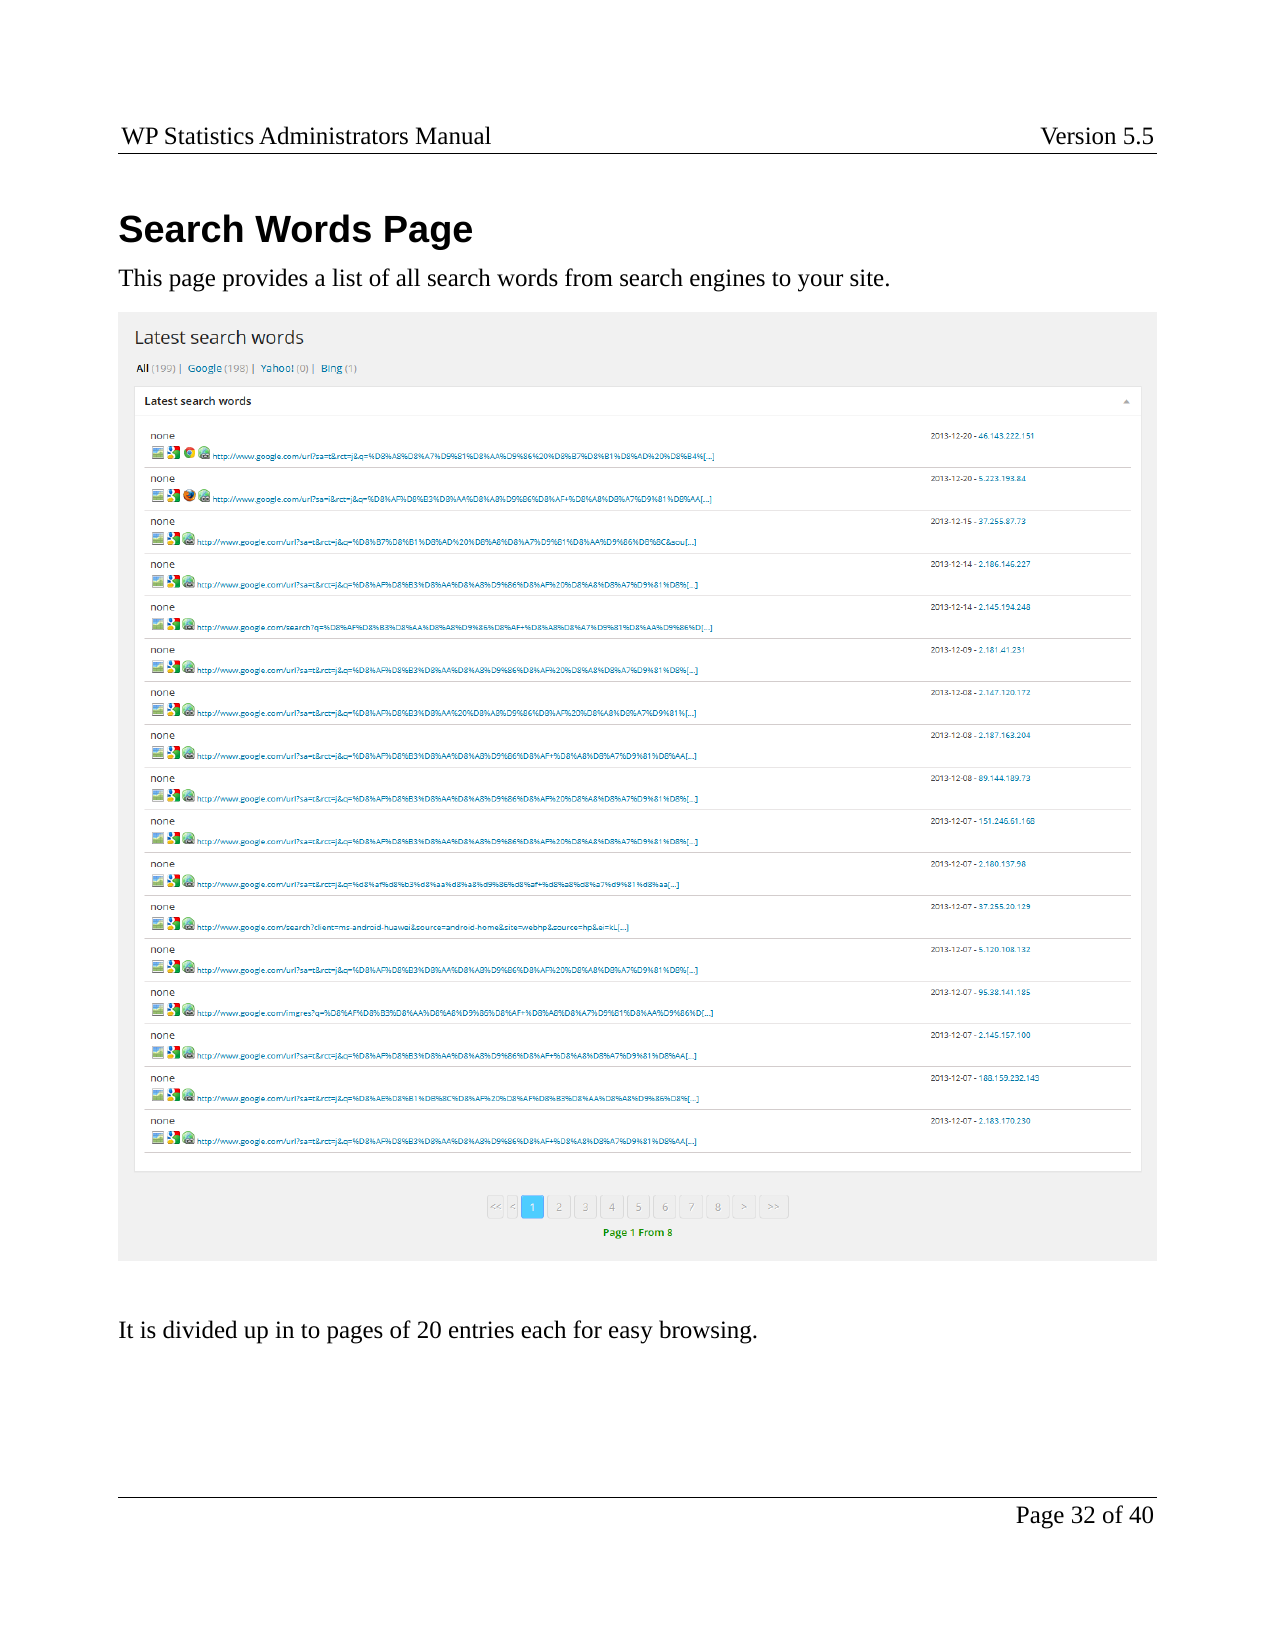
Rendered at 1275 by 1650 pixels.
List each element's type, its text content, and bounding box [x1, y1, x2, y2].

picture [118, 312, 1157, 1261]
text This page provides a list of all search words from search engines to your site. [118, 263, 1157, 292]
subtitle Search Words Page [118, 207, 1157, 251]
text It is divided up in to pages of 20 entries each for easy browsing. [118, 1316, 1157, 1344]
